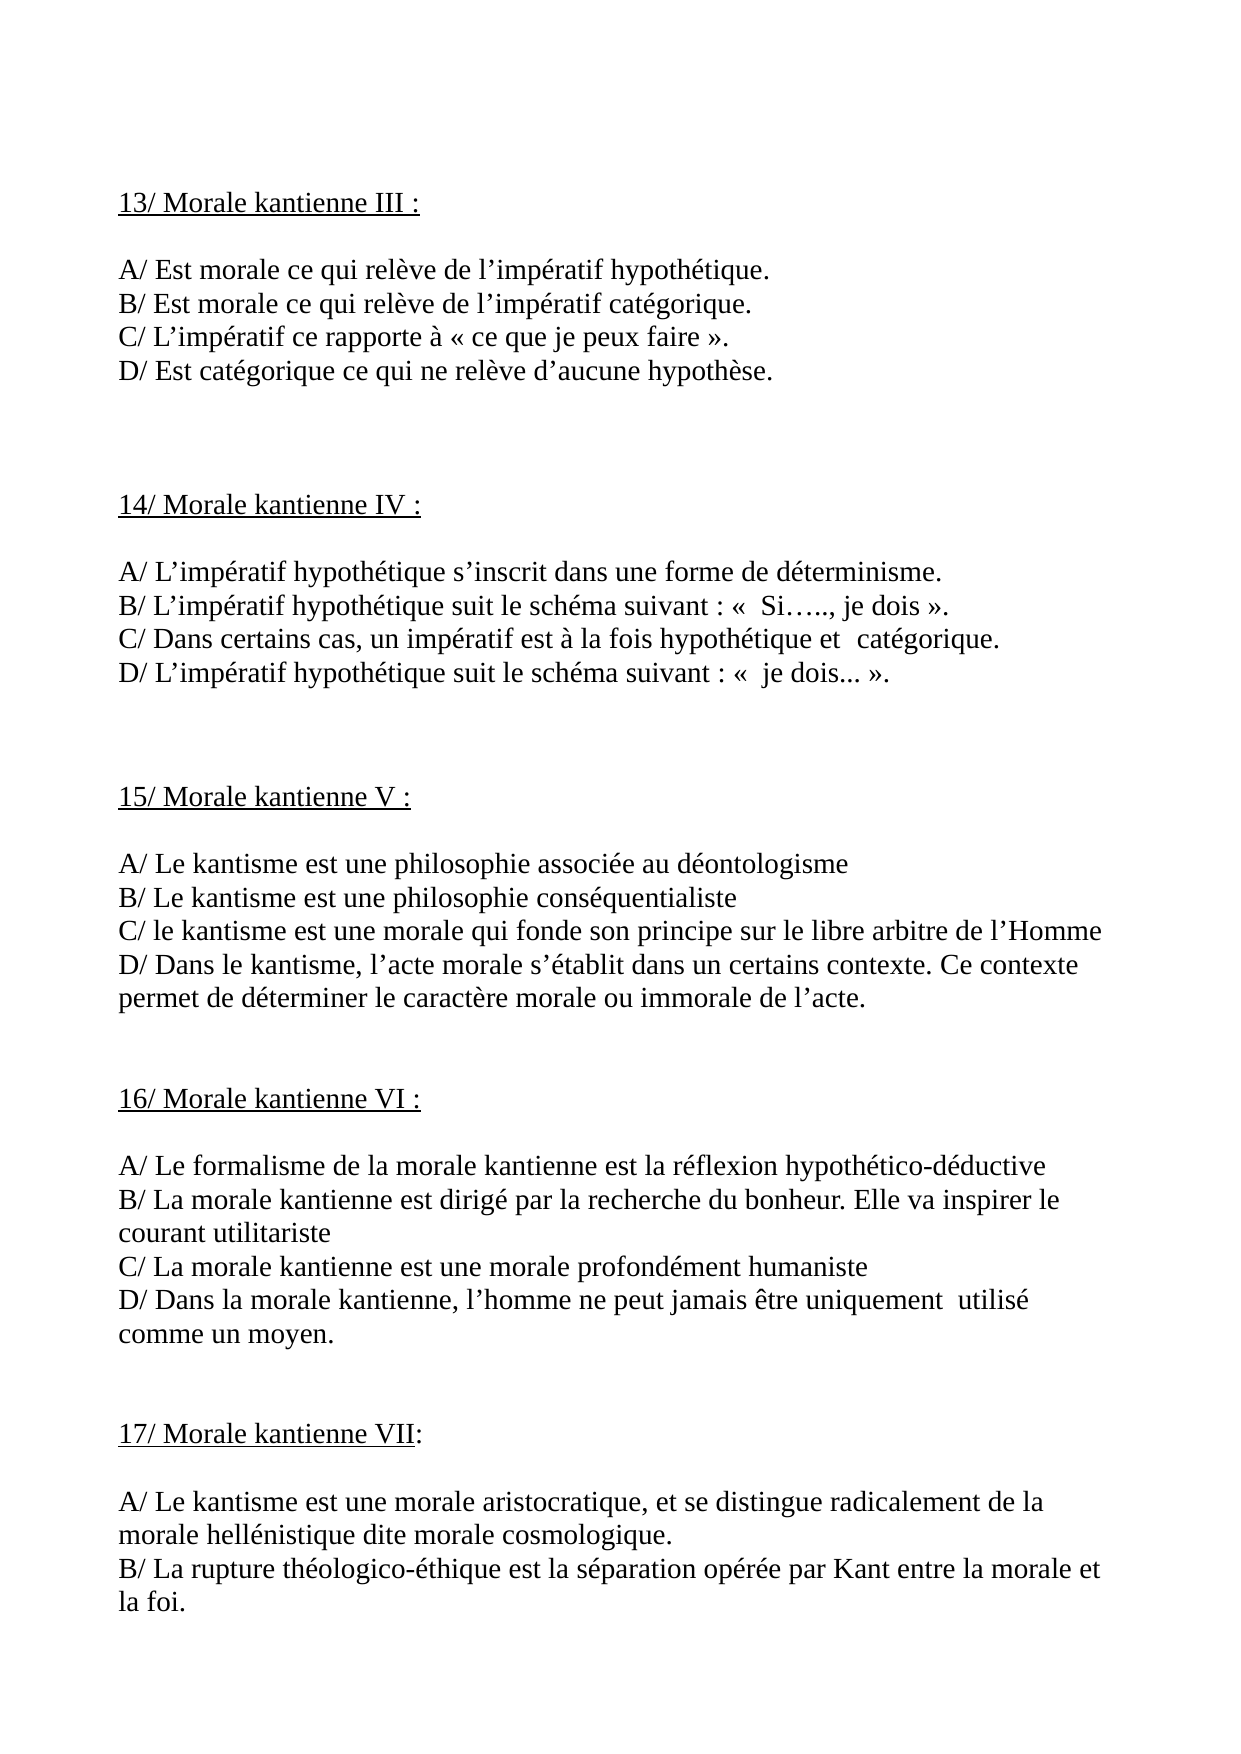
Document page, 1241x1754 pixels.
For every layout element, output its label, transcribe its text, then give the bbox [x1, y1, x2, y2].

text B/ L’impératif hypothétique suit le schéma suivant : « Si….., je dois ». [118, 588, 1122, 621]
text 14/ Morale kantienne IV : [118, 487, 1122, 521]
text A/ Le kantisme est une philosophie associée au déontologisme [118, 846, 1122, 880]
text C/ le kantisme est une morale qui fonde son principe sur le libre arbitre de l’Homme [118, 913, 1122, 947]
text D/ Est catégorique ce qui ne relève d’aucune hypothèse. [118, 353, 1122, 386]
text D/ Dans le kantisme, l’acte morale s’établit dans un certains contexte. Ce contexte permet de déterminer le caractère morale ou immorale de l’acte. [118, 947, 1122, 1014]
text C/ L’impératif ce rapporte à « ce que je peux faire ». [118, 319, 1122, 353]
text C/ La morale kantienne est une morale profondément humaniste [118, 1249, 1122, 1282]
text A/ Le kantisme est une morale aristocratique, et se distingue radicalement de la morale hellénistique dite morale cosmologique. [118, 1484, 1122, 1551]
text B/ La rupture théologico-éthique est la séparation opérée par Kant entre la morale et la foi. [118, 1551, 1122, 1618]
text B/ La morale kantienne est dirigé par la recherche du bonheur. Elle va inspirer le courant utilitariste [118, 1182, 1122, 1249]
text A/ L’impératif hypothétique s’inscrit dans une forme de déterminisme. [118, 554, 1122, 588]
text B/ Est morale ce qui relève de l’impératif catégorique. [118, 286, 1122, 319]
text 15/ Morale kantienne V : [118, 779, 1122, 813]
text A/ Le formalisme de la morale kantienne est la réflexion hypothético-déductive [118, 1148, 1122, 1182]
text 16/ Morale kantienne VI : [118, 1081, 1122, 1115]
text A/ Est morale ce qui relève de l’impératif hypothétique. [118, 252, 1122, 286]
text D/ Dans la morale kantienne, l’homme ne peut jamais être uniquement utilisé comme un moyen. [118, 1282, 1122, 1349]
text 17/ Morale kantienne VII: [118, 1417, 1122, 1450]
text C/ Dans certains cas, un impératif est à la fois hypothétique et catégorique. [118, 621, 1122, 655]
text D/ L’impératif hypothétique suit le schéma suivant : « je dois... ». [118, 655, 1122, 688]
text B/ Le kantisme est une philosophie conséquentialiste [118, 880, 1122, 913]
text 13/ Morale kantienne III : [118, 185, 1122, 219]
